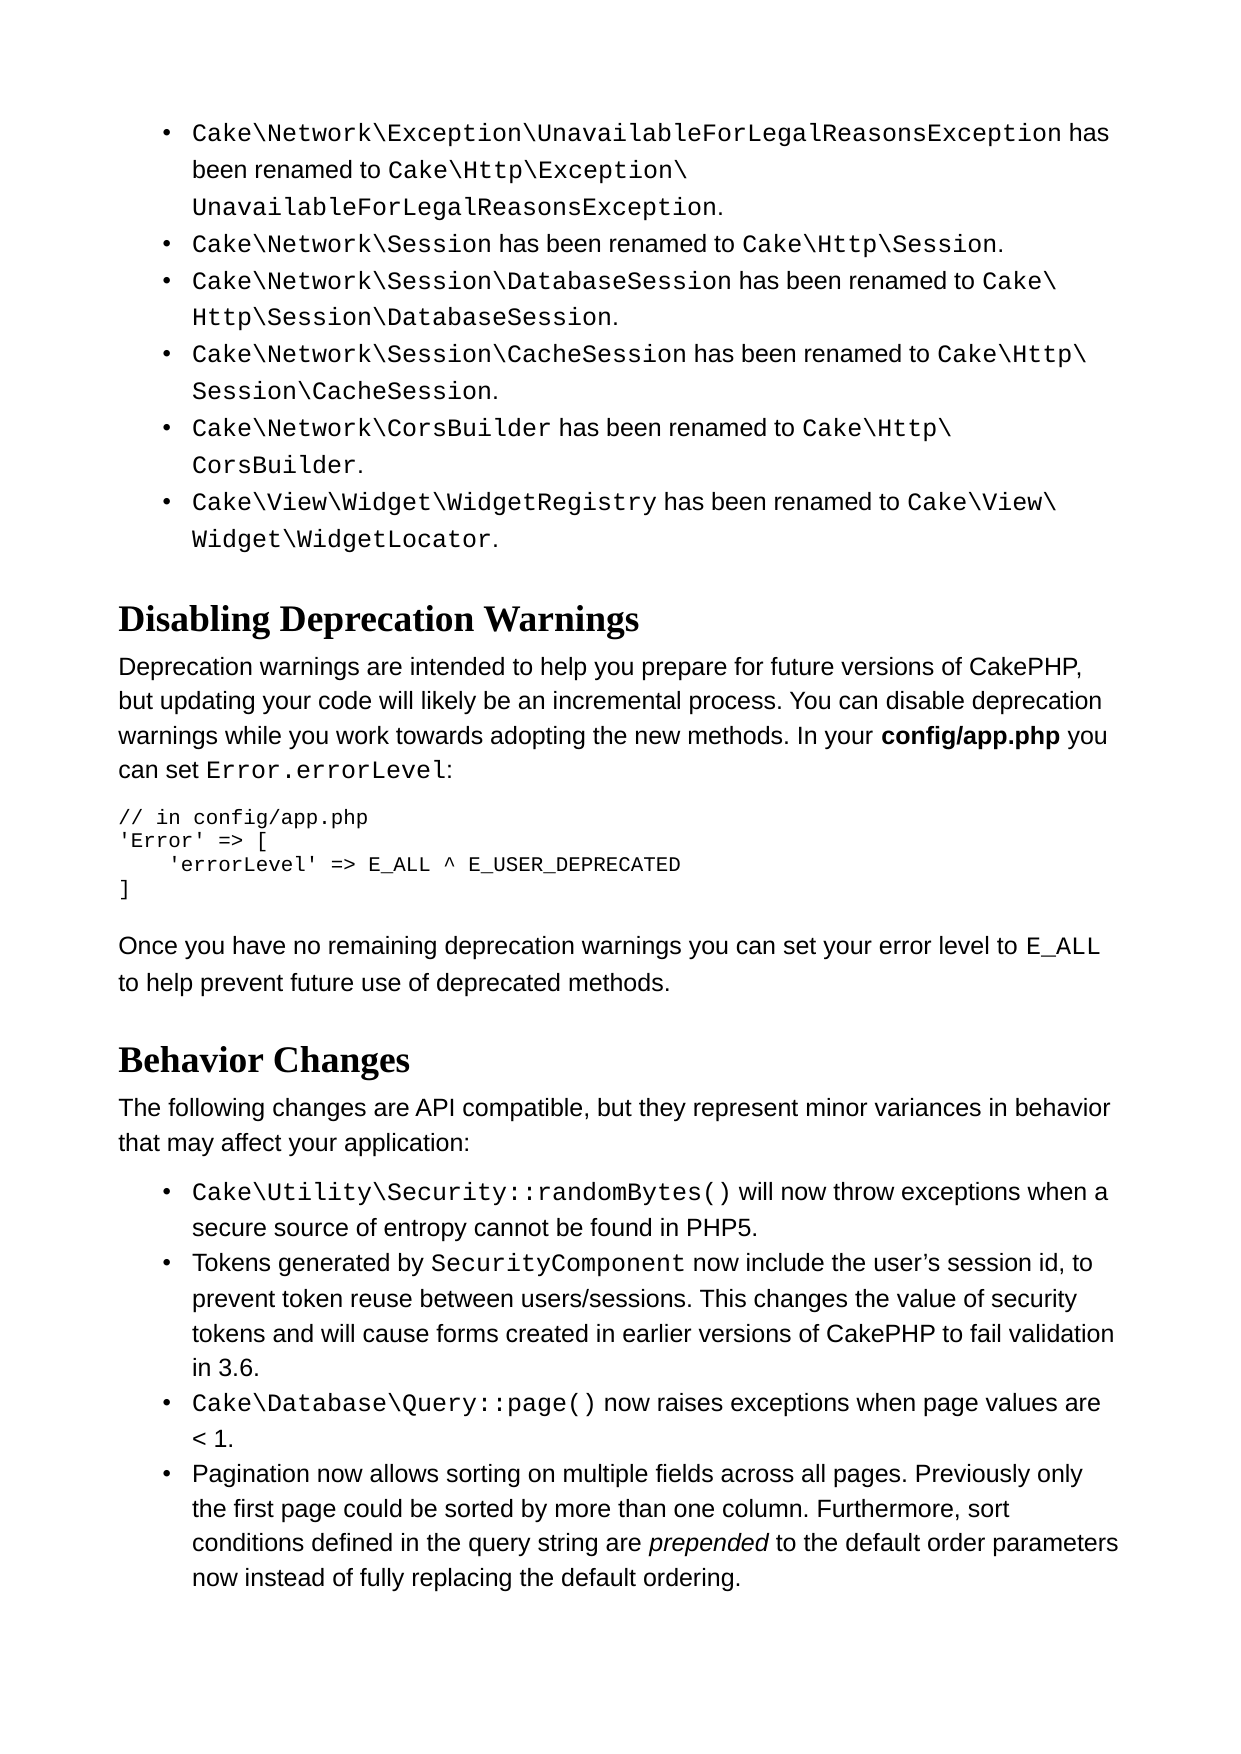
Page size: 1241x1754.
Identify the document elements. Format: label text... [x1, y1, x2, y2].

list Pagination now allows sorting on multiple fields across all pages. Previously only the first page could be sorted by more than one column. Furthermore, sort conditions defined in the query string are prepended to the default order parameters now instead of fully replacing the default ordering. [162, 1459, 1122, 1591]
list Cake\View\Widget\WidgetRegistry has been renamed to Cake\View\Widget\WidgetLocator. [162, 487, 1122, 554]
text ] [118, 878, 1122, 901]
list Cake\Utility\Security::randomBytes() will now throw exceptions when a secure source of entropy cannot be found in PHP5. [162, 1177, 1122, 1242]
list Cake\Network\Session\DatabaseSession has been renamed to Cake\Http\Session\DatabaseSession. [162, 266, 1122, 333]
list Cake\Network\Exception\UnavailableForLegalReasonsException has been renamed to Cake\Http\Exception\UnavailableForLegalReasonsException. [162, 118, 1122, 222]
text The following changes are API compatible, but they represent minor variances in behavior that may affect your application: [118, 1093, 1122, 1156]
text 'Error' => [ [118, 830, 1122, 854]
list Cake\Database\Query::page() now raises exceptions when page values are < 1. [162, 1388, 1122, 1453]
text 'errorLevel' => E_ALL ^ E_USER_DEPRECATED [118, 854, 1122, 878]
subtitle Disabling Deprecation Warnings [118, 596, 1122, 639]
text Deprecation warnings are intended to help you prepare for future versions of CakePHP, but updating your code will likely be an incremental process. You can disable deprecation warnings while you work towards adopting the new methods. In your config/app.php you can set Error.errorLevel: [118, 652, 1122, 786]
text // in config/app.php [118, 807, 1122, 830]
list Cake\Network\Session has been renamed to Cake\Http\Session. [162, 228, 1122, 259]
text Once you have no remaining deprecation warnings you can set your error level to E_ALL to help prevent future use of deprecated methods. [118, 931, 1122, 996]
list Cake\Network\CorsBuilder has been renamed to Cake\Http\CorsBuilder. [162, 413, 1122, 481]
list Cake\Network\Session\CacheSession has been renamed to Cake\Http\Session\CacheSession. [162, 339, 1122, 407]
subtitle Behavior Changes [118, 1037, 1122, 1081]
list Tokens generated by SecurityComponent now include the user’s session id, to prevent token reuse between users/sessions. This changes the value of security tokens and will cause forms created in earlier versions of CakePHP to fail validation in 3.6. [162, 1248, 1122, 1382]
